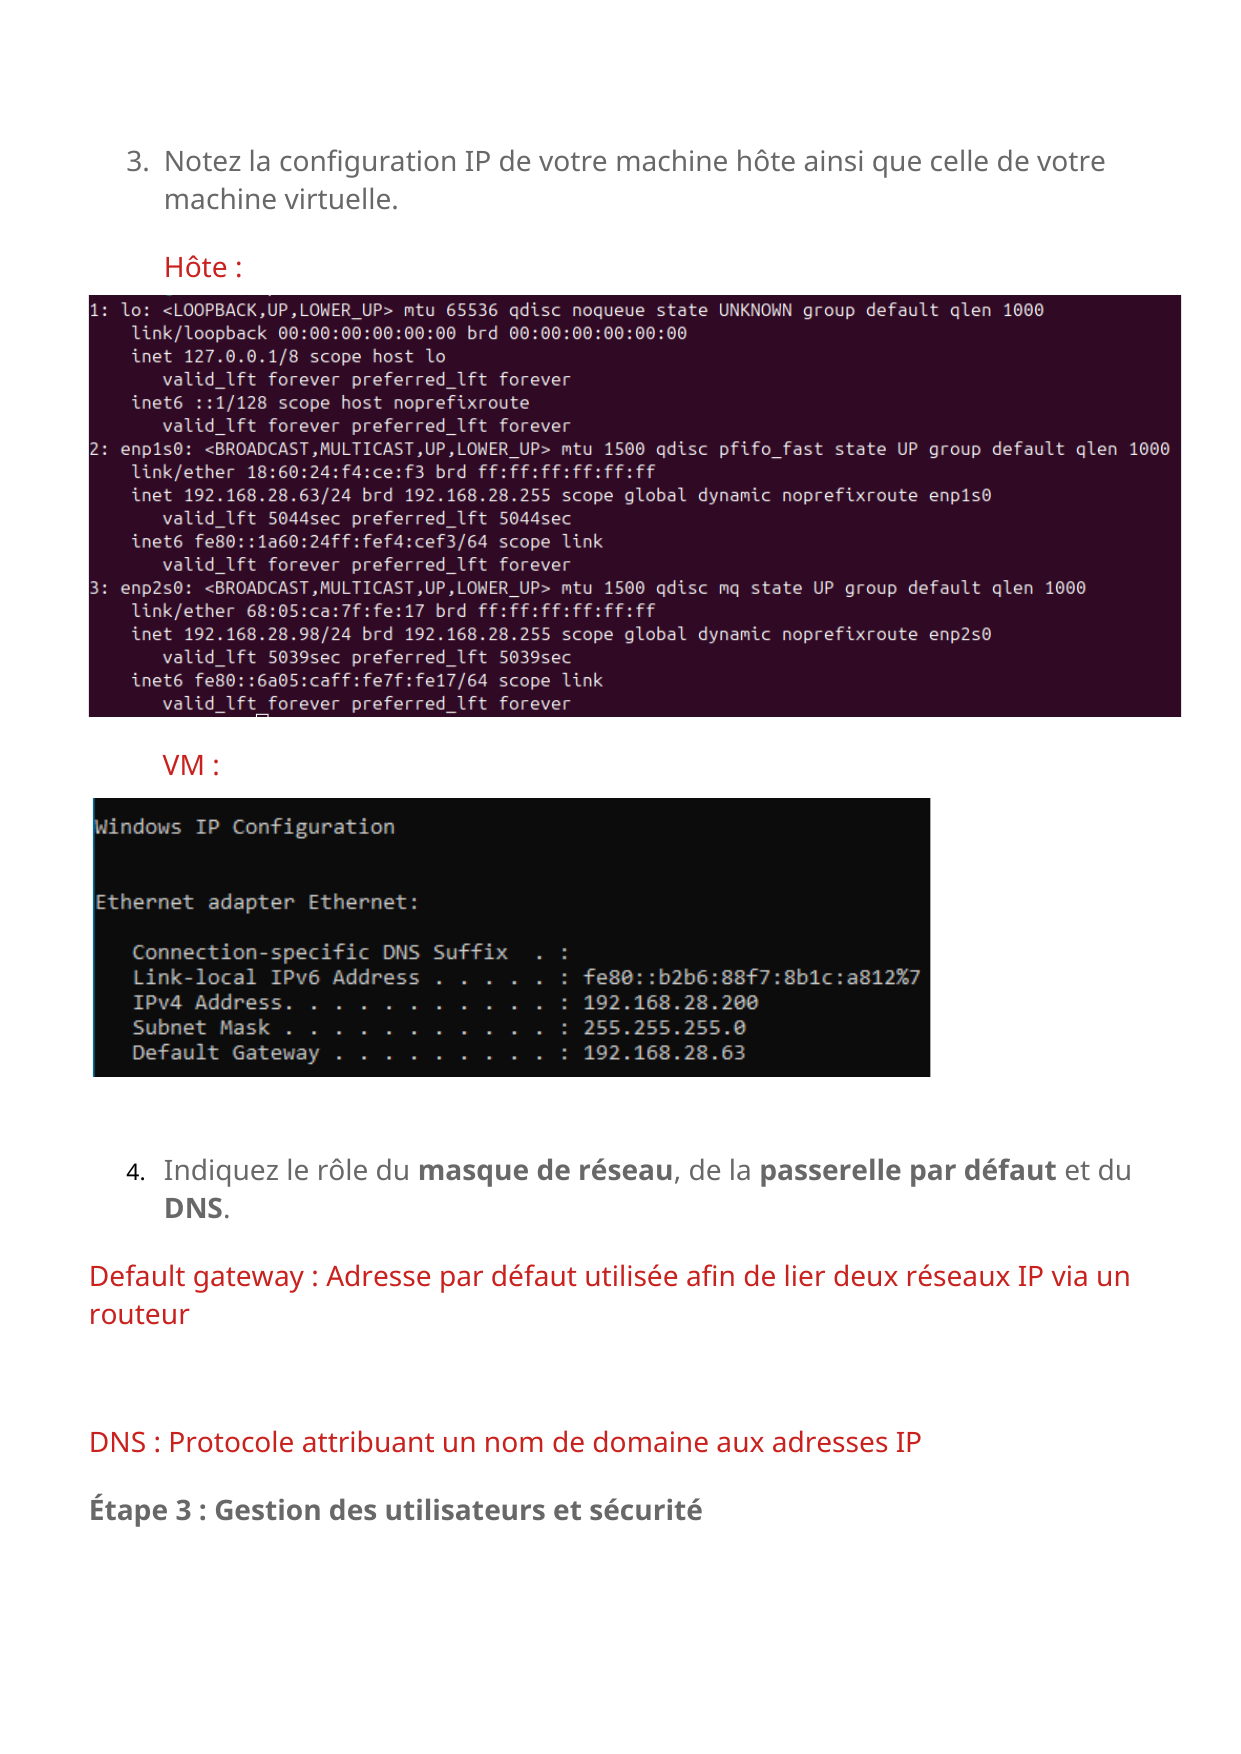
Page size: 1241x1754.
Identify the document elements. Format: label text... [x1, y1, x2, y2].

picture [92, 798, 931, 1077]
list Hôte : [126, 247, 1181, 286]
text VM : [89, 717, 1181, 784]
text DNS : Protocole attribuant un nom de domaine aux adresses IP [89, 1423, 1181, 1461]
picture [88, 295, 1182, 717]
list Notez la configuration IP de votre machine hôte ainsi que celle de votre machine virtuelle. [126, 141, 1181, 218]
list Indiquez le rôle du masque de réseau, de la passerelle par défaut et du DNS. [126, 1151, 1181, 1227]
text Étape 3 : Gestion des utilisateurs et sécurité [89, 1490, 1181, 1528]
text Default gateway : Adresse par défaut utilisée afin de lier deux réseaux IP via un routeur [89, 1256, 1181, 1333]
